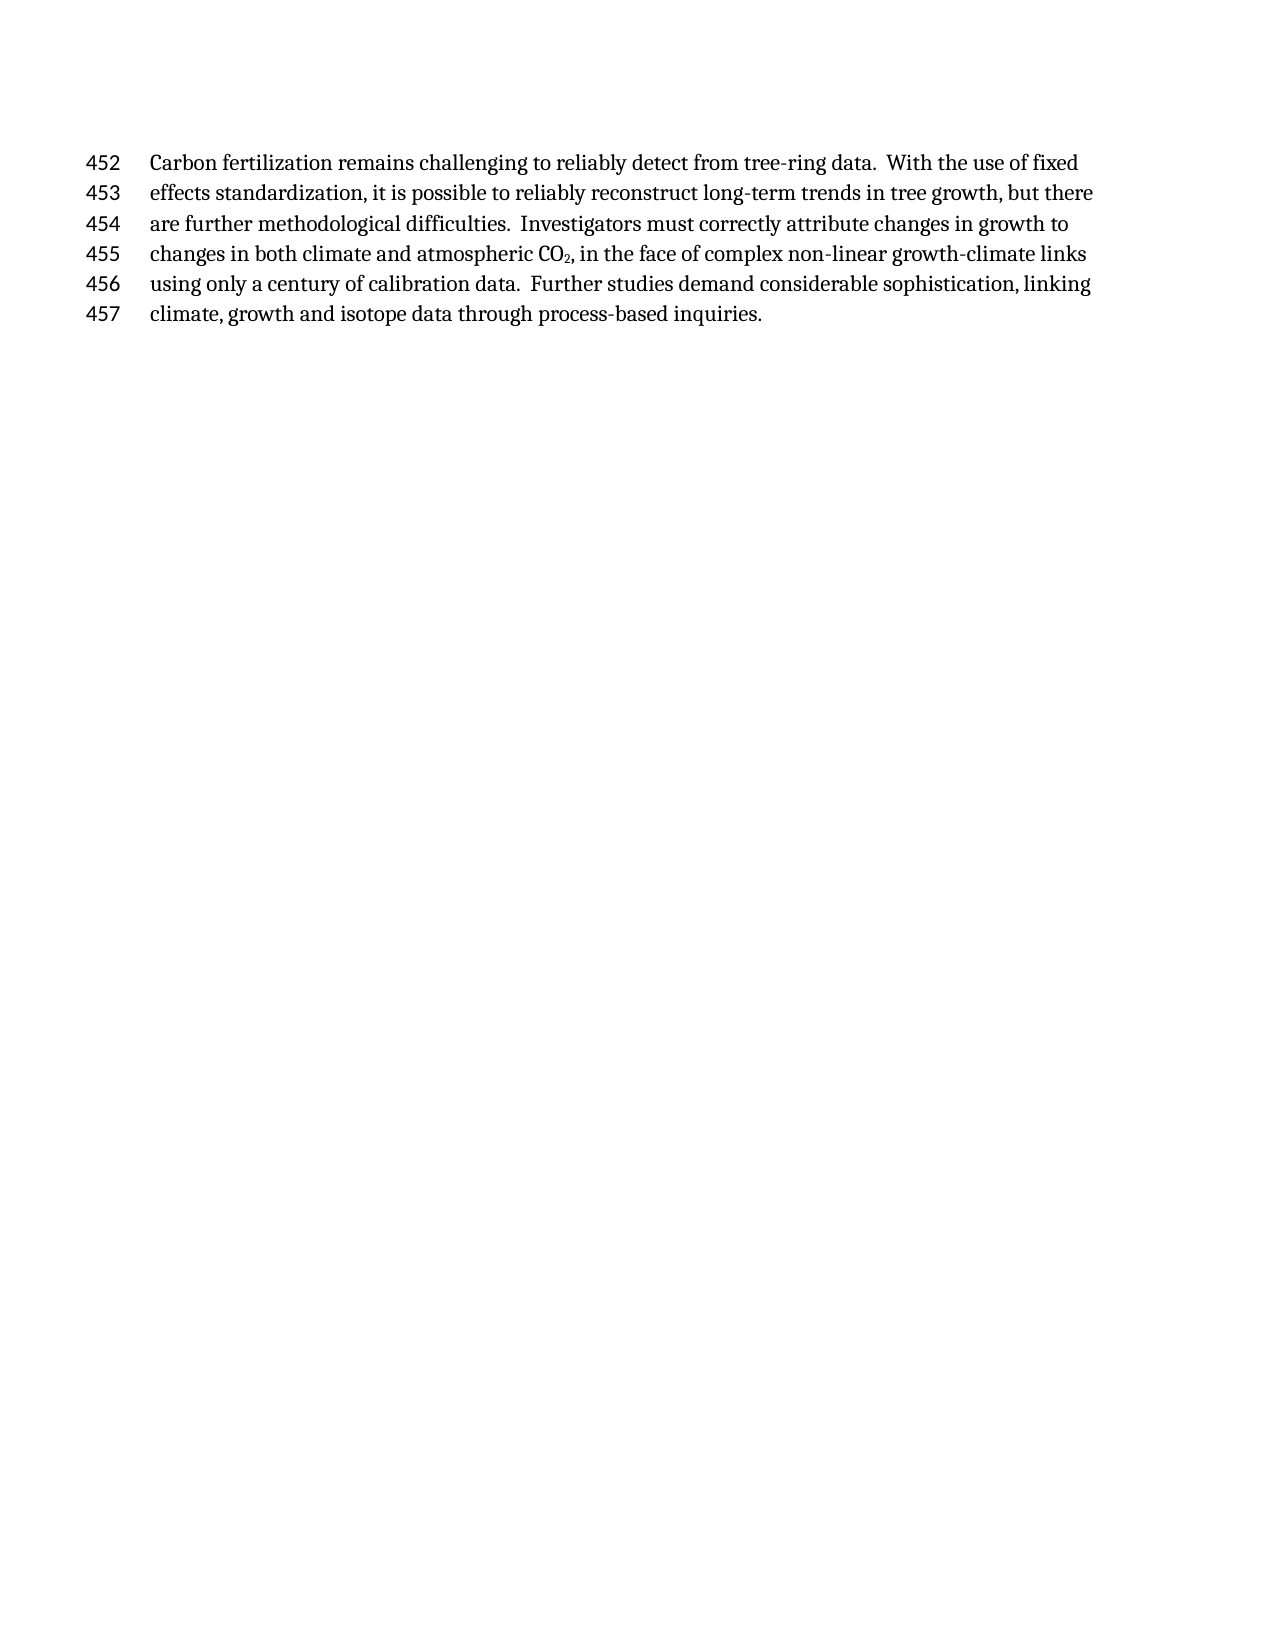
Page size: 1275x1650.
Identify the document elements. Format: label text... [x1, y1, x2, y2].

text Carbon fertilization remains challenging to reliably detect from tree-ring data. With the use of fixed effects standardization, it is possible to reliably reconstruct long-term trends in tree growth, but there are further methodological difficulties. Investigators must correctly attribute changes in growth to changes in both climate and atmospheric CO2, in the face of complex non-linear growth-climate links using only a century of calibration data. Further studies demand considerable sophistication, linking climate, growth and isotope data through process-based inquiries. [150, 150, 1125, 327]
